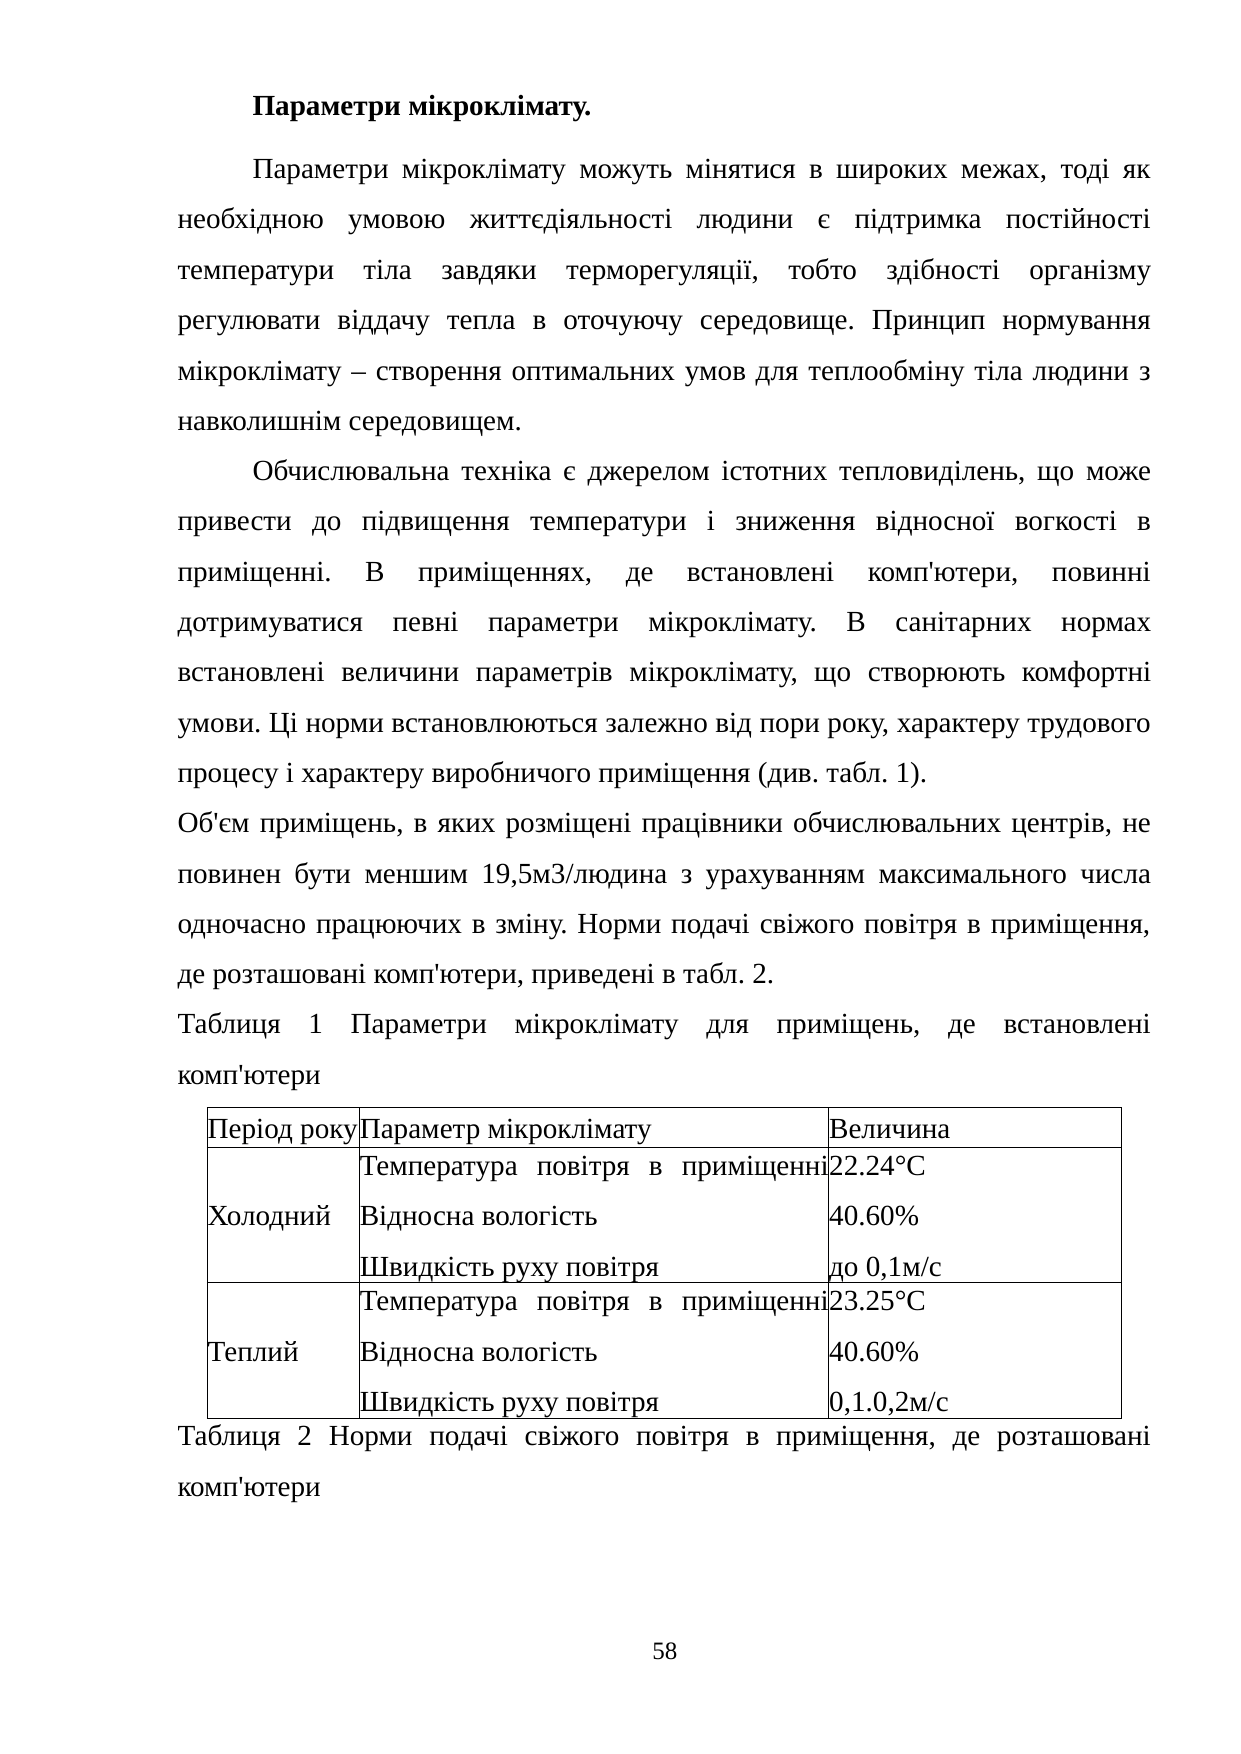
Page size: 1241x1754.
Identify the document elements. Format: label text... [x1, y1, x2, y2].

subtitle Параметри мікроклімату. [215, 88, 1152, 122]
table_header Період року [208, 1108, 359, 1147]
table_cell Температура повітря в приміщенні Відносна вологість Швидкість руху повітря [360, 1148, 828, 1282]
table_header Параметр мікроклімату [360, 1108, 828, 1147]
table_cell 22.24°С 40.60% до 0,1м/с [829, 1148, 1121, 1282]
table_cell Температура повітря в приміщенні Відносна вологість Швидкість руху повітря [360, 1283, 828, 1417]
table_cell Теплий [208, 1283, 359, 1417]
text Обчислювальна техніка є джерелом істотних тепловиділень, що може привести до підвищення температури і зниження відносної вогкості в приміщенні. В приміщеннях, де встановлені комп'ютери, повинні дотримуватися певні параметри мікроклімату. В санітарних нормах встановлені величини параметрів мікроклімату, що створюють комфортні умови. Ці норми встановлюються залежно від пори року, характеру трудового процесу і характеру виробничого приміщення (див. табл. 1). [177, 453, 1152, 789]
text Параметри мікроклімату можуть мінятися в широких межах, тоді як необхідною умовою життєдіяльності людини є підтримка постійності температури тіла завдяки терморегуляції, тобто здібності організму регулювати віддачу тепла в оточуючу середовище. Принцип нормування мікроклімату – створення оптимальних умов для теплообміну тіла людини з навколишнім середовищем. [177, 151, 1152, 436]
text Таблиця 2 Норми подачі свіжого повітря в приміщення, де розташовані комп'ютери [177, 1418, 1152, 1502]
table_cell 23.25°С 40.60% 0,1.0,2м/с [829, 1283, 1121, 1417]
table_cell Холодний [208, 1148, 359, 1282]
table_header Величина [829, 1108, 1121, 1147]
text Об'єм приміщень, в яких розміщені працівники обчислювальних центрів, не повинен бути меншим 19,5м3/людина з урахуванням максимального числа одночасно працюючих в зміну. Норми подачі свіжого повітря в приміщення, де розташовані комп'ютери, приведені в табл. 2. [177, 805, 1152, 990]
text Таблиця 1 Параметри мікроклімату для приміщень, де встановлені комп'ютери [177, 1007, 1152, 1091]
